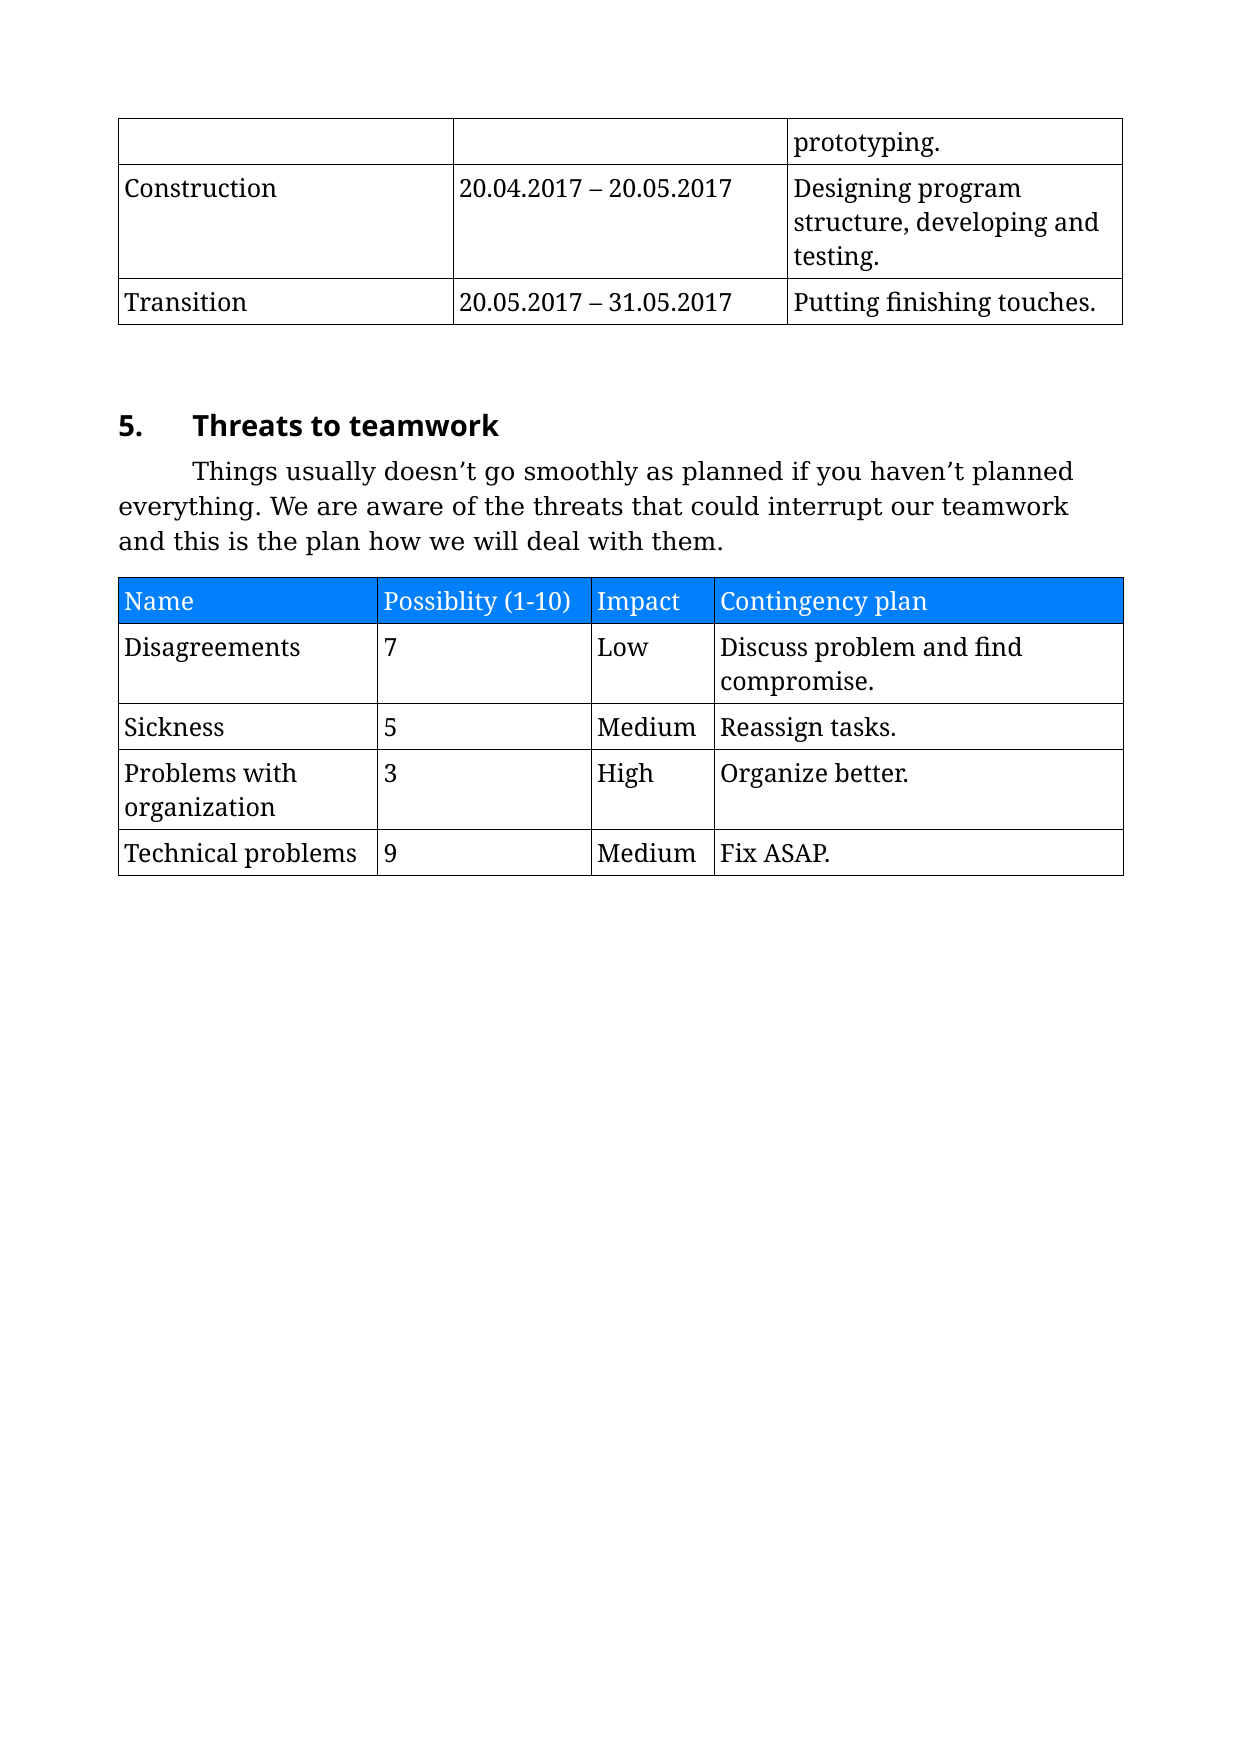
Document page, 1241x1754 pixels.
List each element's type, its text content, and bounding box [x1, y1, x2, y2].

table_cell Reassign tasks. [715, 704, 1123, 749]
table_cell Problems with organization [119, 750, 377, 829]
table_cell 7 [378, 624, 591, 703]
table_cell Sickness [119, 704, 377, 749]
table_cell 20.05.2017 – 31.05.2017 [454, 279, 787, 324]
table_cell Organize better. [715, 750, 1123, 829]
table_cell Technical problems [119, 830, 377, 875]
table_cell Medium [592, 830, 714, 875]
table_cell Low [592, 624, 714, 703]
subtitle Threats to teamwork [118, 405, 1122, 445]
table_cell Construction [119, 165, 453, 278]
table_cell Transition [119, 279, 453, 324]
table_cell 5 [378, 704, 591, 749]
table_cell Disagreements [119, 624, 377, 703]
table_cell Discuss problem and find compromise. [715, 624, 1123, 703]
table_cell [454, 119, 787, 164]
table_cell Fix ASAP. [715, 830, 1123, 875]
table_cell prototyping. [788, 119, 1122, 164]
table_header Possiblity (1-10) [378, 578, 591, 623]
table_cell 9 [378, 830, 591, 875]
table_cell 20.04.2017 – 20.05.2017 [454, 165, 787, 278]
table_header Impact [592, 578, 714, 623]
table_header Contingency plan [715, 578, 1123, 623]
table_cell Putting finishing touches. [788, 279, 1122, 324]
table_cell 3 [378, 750, 591, 829]
table_cell [119, 119, 453, 164]
table_cell Designing program structure, developing and testing. [788, 165, 1122, 278]
table_cell High [592, 750, 714, 829]
table_cell Medium [592, 704, 714, 749]
text Things usually doesn’t go smoothly as planned if you haven’t planned everything. We are aware of the threats that could interrupt our teamwork and this is the plan how we will deal with them. [118, 457, 1122, 557]
table_header Name [119, 578, 377, 623]
